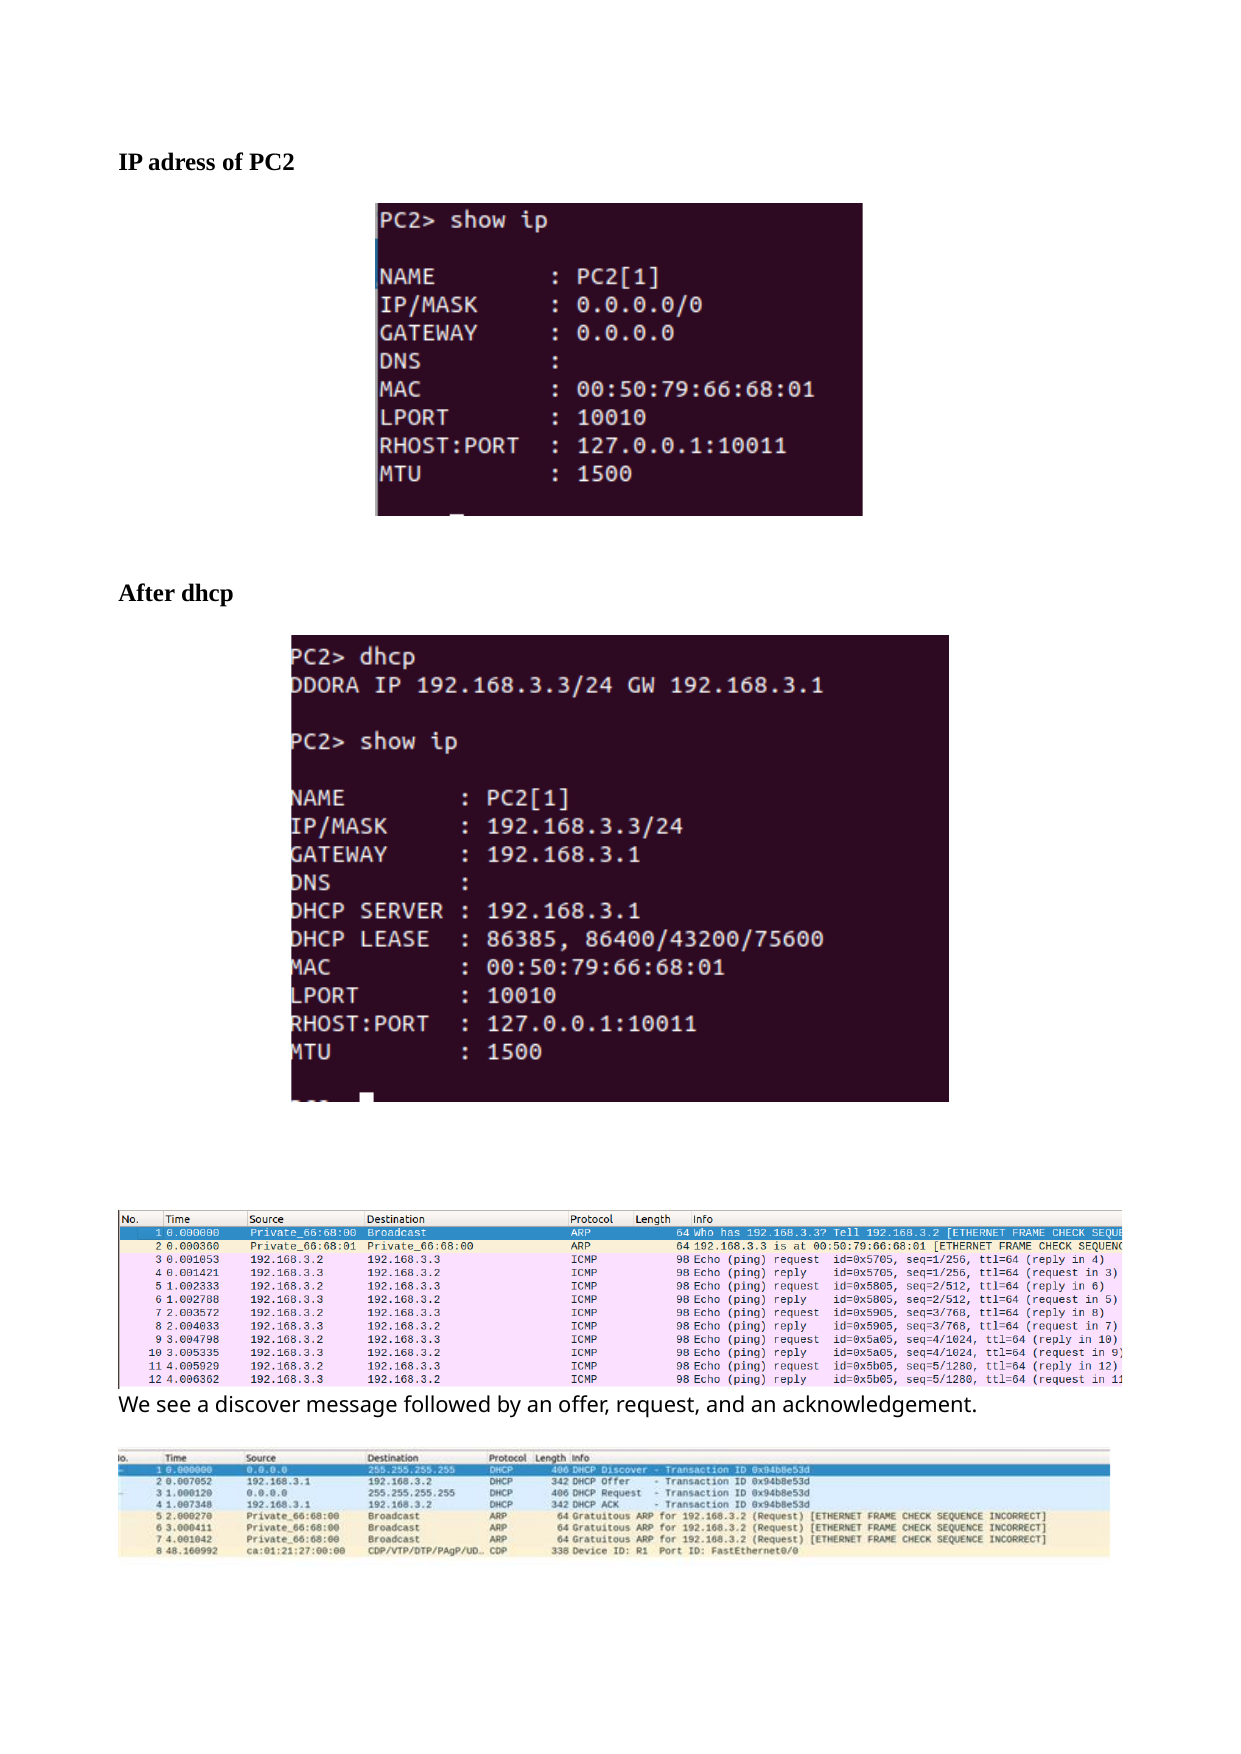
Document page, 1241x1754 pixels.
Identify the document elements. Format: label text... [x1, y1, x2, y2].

picture [118, 1447, 1111, 1591]
text IP adress of PC2 [118, 147, 1122, 176]
text After dhcp [118, 578, 1122, 607]
picture [118, 1210, 1123, 1389]
text We see a discover message followed by an offer, request, and an acknowledgement. [118, 1389, 1122, 1418]
picture [375, 203, 863, 516]
picture [291, 635, 949, 1102]
